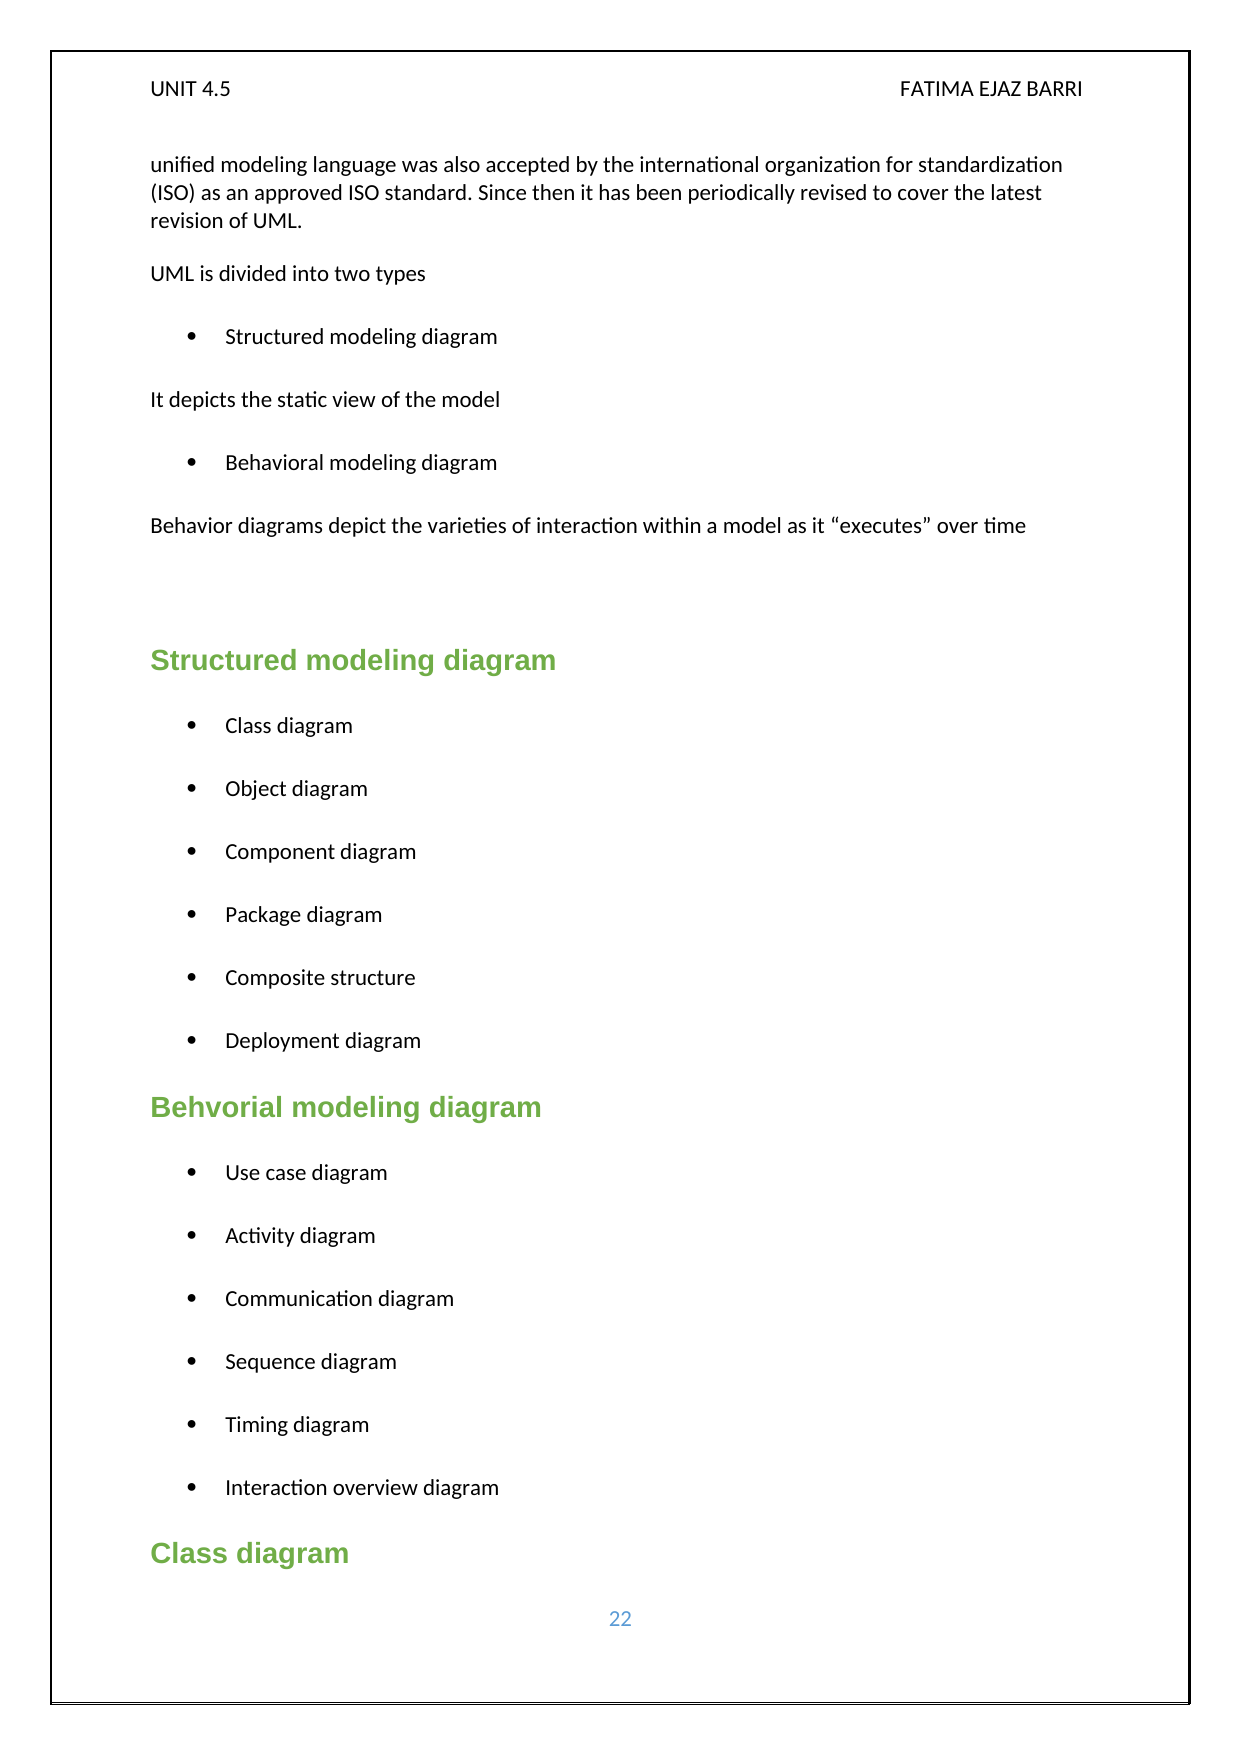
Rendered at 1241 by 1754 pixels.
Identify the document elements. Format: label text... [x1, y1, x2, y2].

list Composite structure [188, 963, 1090, 992]
list Structured modeling diagram [188, 322, 1090, 350]
list Timing diagram [188, 1410, 1090, 1438]
list Behavioral modeling diagram [188, 448, 1090, 476]
text Behvorial modeling diagram [150, 1089, 1090, 1123]
list Use case diagram [188, 1158, 1090, 1186]
list Package diagram [188, 901, 1090, 928]
list Deployment diagram [188, 1027, 1090, 1054]
list Object diagram [188, 774, 1090, 802]
text UML is divided into two types [150, 259, 1090, 287]
list Class diagram [188, 711, 1090, 739]
list Component diagram [188, 837, 1090, 866]
list Interaction overview diagram [188, 1473, 1090, 1501]
list Activity diagram [188, 1221, 1090, 1249]
text Structured modeling diagram [150, 643, 1090, 676]
text Class diagram [150, 1536, 1090, 1570]
list Sequence diagram [188, 1347, 1090, 1375]
list Communication diagram [188, 1284, 1090, 1312]
text It depicts the static view of the model [150, 385, 1090, 413]
text Behavior diagrams depict the varieties of interaction within a model as it “executes” over time [150, 511, 1090, 539]
text unified modeling language was also accepted by the international organization for standardization (ISO) as an approved ISO standard. Since then it has been periodically revised to cover the latest revision of UML. [150, 150, 1090, 234]
